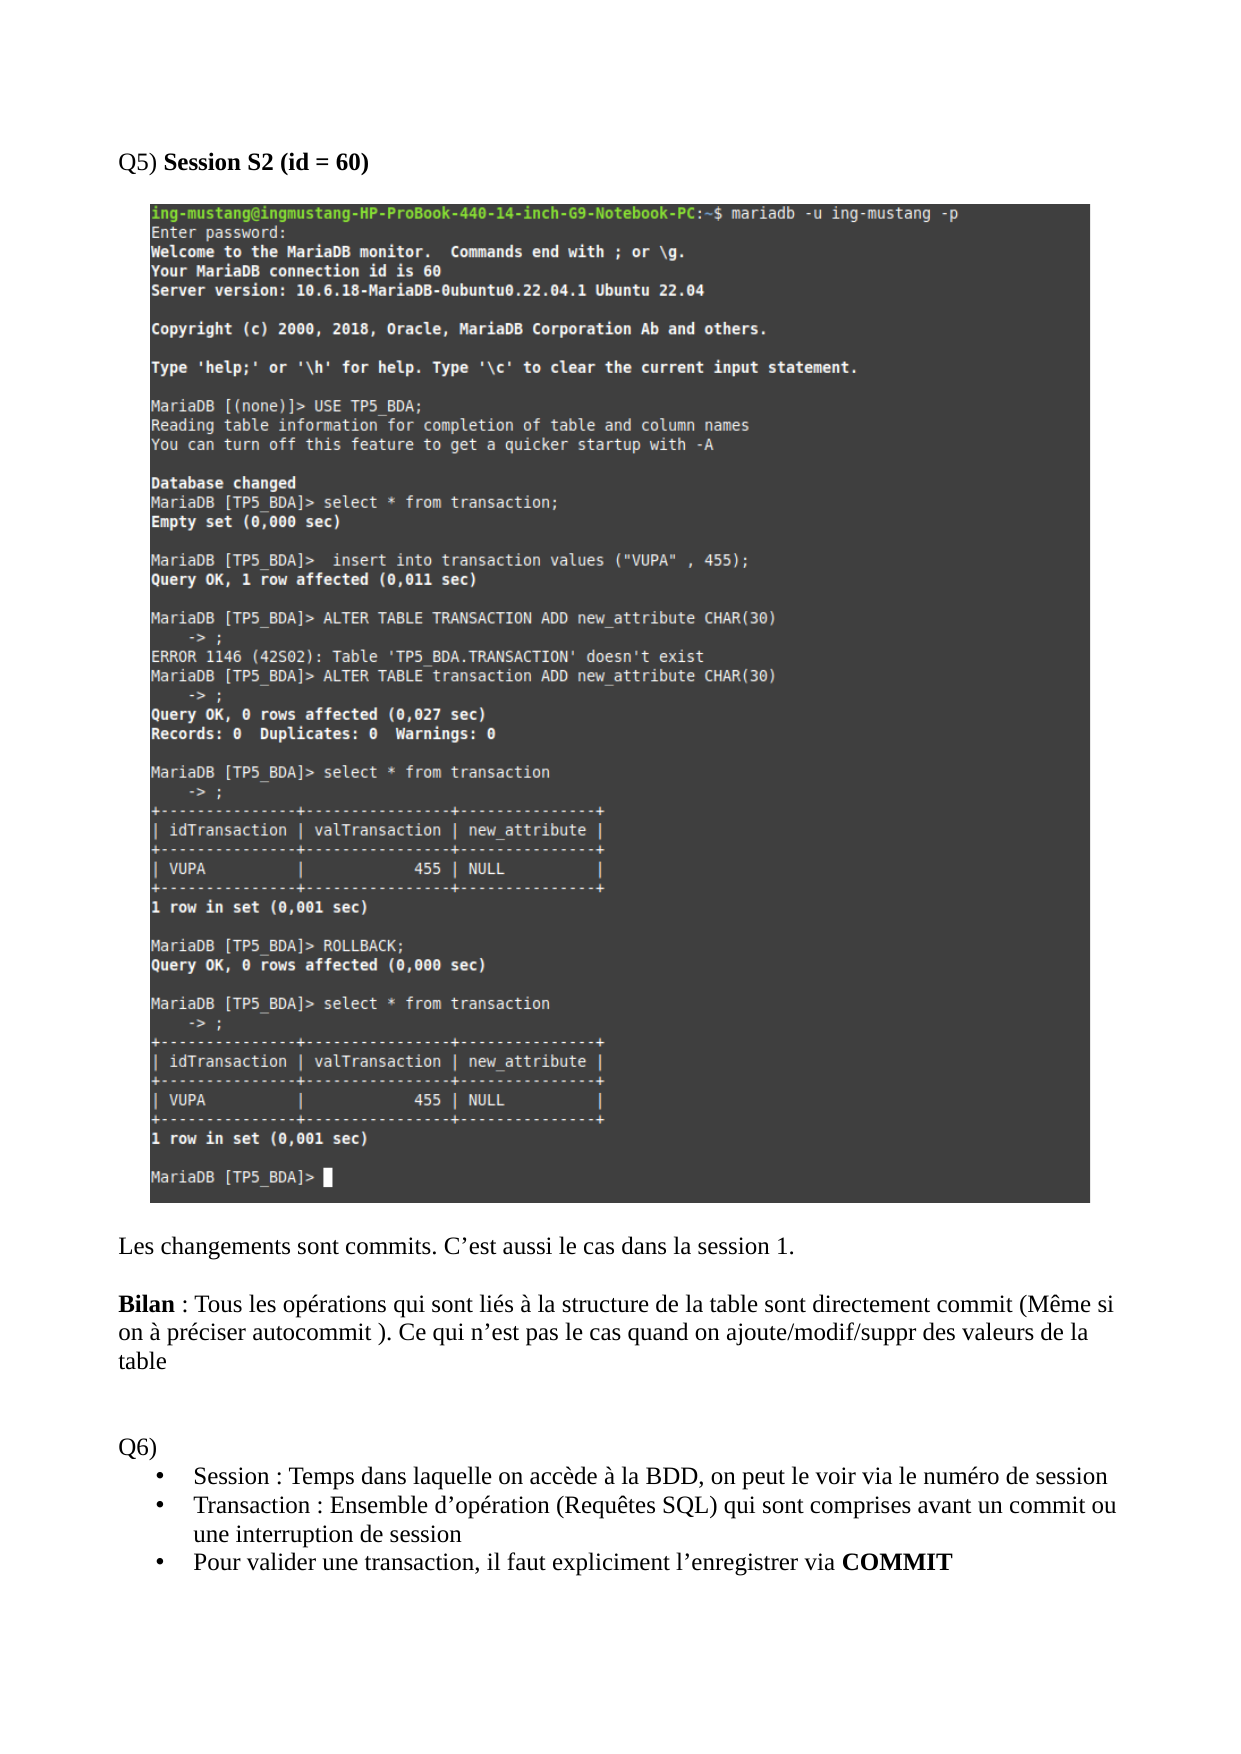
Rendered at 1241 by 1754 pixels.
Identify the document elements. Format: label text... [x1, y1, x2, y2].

list Pour valider une transaction, il faut expliciment l’enregistrer via COMMIT [156, 1547, 1122, 1576]
list Session : Temps dans laquelle on accède à la BDD, on peut le voir via le numéro de session [156, 1461, 1122, 1490]
picture [150, 204, 1091, 1203]
text Q6) [118, 1432, 1122, 1461]
text Bilan : Tous les opérations qui sont liés à la structure de la table sont directement commit (Même si on à préciser autocommit ). Ce qui n’est pas le cas quand on ajoute/modif/suppr des valeurs de la table [118, 1289, 1122, 1375]
list Transaction : Ensemble d’opération (Requêtes SQL) qui sont comprises avant un commit ou une interruption de session [156, 1490, 1122, 1547]
text Q5) Session S2 (id = 60) [118, 147, 1122, 176]
text Les changements sont commits. C’est aussi le cas dans la session 1. [118, 1231, 1122, 1260]
